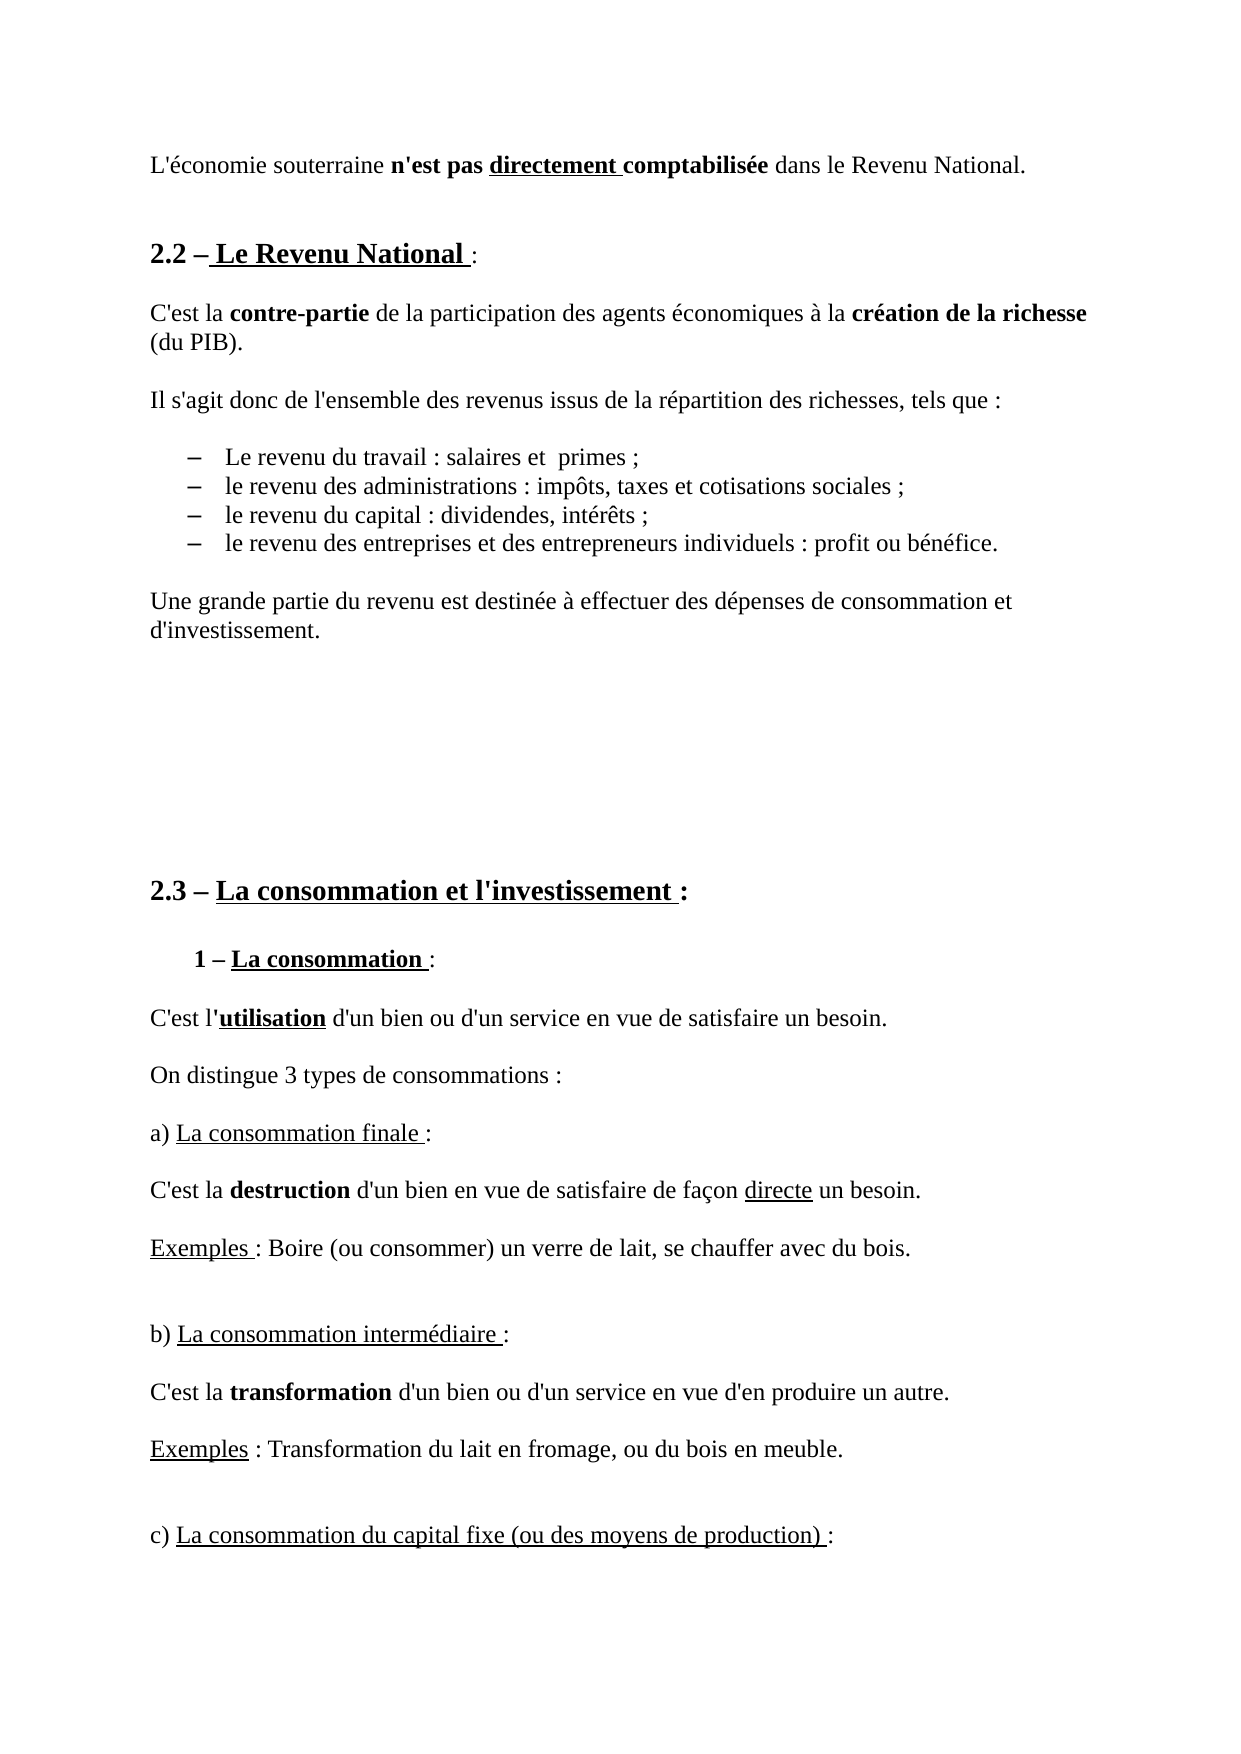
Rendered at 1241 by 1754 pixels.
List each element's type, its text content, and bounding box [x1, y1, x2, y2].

text 2.3 – La consommation et l'investissement : [150, 873, 1090, 907]
text b) La consommation intermédiaire : [150, 1319, 1090, 1348]
text C'est la transformation d'un bien ou d'un service en vue d'en produire un autre. [150, 1377, 1090, 1405]
text 1 – La consommation : [150, 941, 1090, 974]
text C'est la contre-partie de la participation des agents économiques à la création de la richesse (du PIB). [150, 298, 1090, 356]
text Il s'agit donc de l'ensemble des revenus issus de la répartition des richesses, tels que : [150, 385, 1090, 413]
text 2.2 – Le Revenu National : [150, 236, 1090, 270]
text a) La consommation finale : [150, 1118, 1090, 1147]
text d'investissement. [150, 615, 1090, 643]
text c) La consommation du capital fixe (ou des moyens de production) : [150, 1520, 1090, 1549]
text On distingue 3 types de consommations : [150, 1060, 1090, 1089]
text Exemples : Boire (ou consommer) un verre de lait, se chauffer avec du bois. [150, 1233, 1090, 1262]
list le revenu des entreprises et des entrepreneurs individuels : profit ou bénéfice. [187, 528, 1090, 557]
text Exemples : Transformation du lait en fromage, ou du bois en meuble. [150, 1434, 1090, 1463]
text C'est l'utilisation d'un bien ou d'un service en vue de satisfaire un besoin. [150, 1003, 1090, 1032]
text Une grande partie du revenu est destinée à effectuer des dépenses de consommation et [150, 586, 1090, 615]
text C'est la destruction d'un bien en vue de satisfaire de façon directe un besoin. [150, 1175, 1090, 1204]
list le revenu du capital : dividendes, intérêts ; [187, 500, 1090, 528]
text L'économie souterraine n'est pas directement comptabilisée dans le Revenu National. [150, 150, 1090, 179]
list le revenu des administrations : impôts, taxes et cotisations sociales ; [187, 471, 1090, 500]
list Le revenu du travail : salaires et primes ; [187, 442, 1090, 471]
